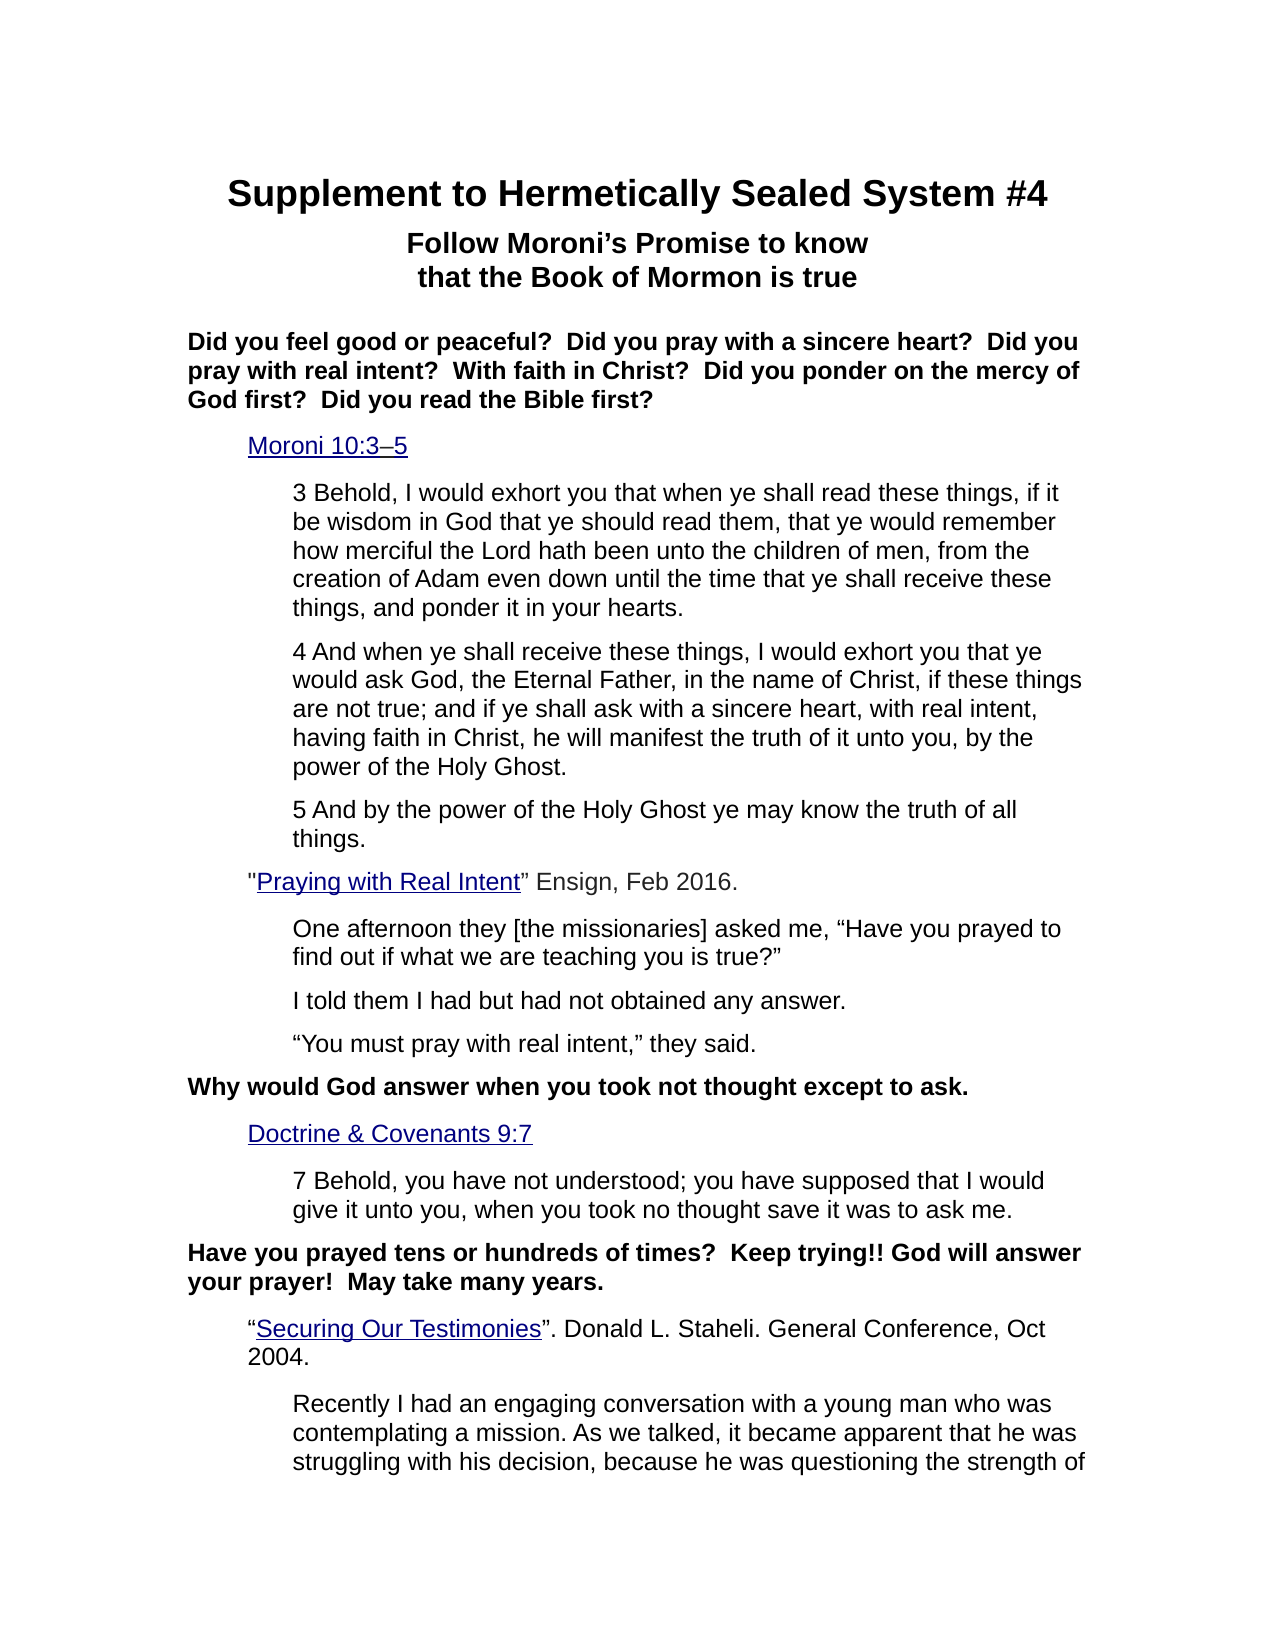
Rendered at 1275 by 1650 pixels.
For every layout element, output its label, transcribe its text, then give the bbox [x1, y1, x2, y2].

text Have you prayed tens or hundreds of times? Keep trying!! God will answer your prayer! May take many years. [187, 1238, 1087, 1296]
text 3 Behold, I would exhort you that when ye shall read these things, if it be wisdom in God that ye should read them, that ye would remember how merciful the Lord hath been unto the children of men, from the creation of Adam even down until the time that ye shall receive these things, and ponder it in your hearts. [292, 478, 1087, 622]
text 4 And when ye shall receive these things, I would exhort you that ye would ask God, the Eternal Father, in the name of Christ, if these things are not true; and if ye shall ask with a sincere heart, with real intent, having faith in Christ, he will manifest the truth of it unto you, by the power of the Holy Ghost. [292, 636, 1087, 780]
text 7 Behold, you have not understood; you have supposed that I would give it unto you, when you took no thought save it was to ask me. [292, 1166, 1087, 1223]
text Why would God answer when you took not thought except to ask. [187, 1072, 1087, 1101]
text Moroni 10:3–5 [247, 431, 1087, 460]
subtitle Supplement to Hermetically Sealed System #4 [187, 171, 1087, 214]
subtitle Follow Moroni’s Promise to know [187, 226, 1087, 260]
text “You must pray with real intent,” they said. [292, 1029, 1087, 1058]
text Did you feel good or peaceful? Did you pray with a sincere heart? Did you pray with real intent? With faith in Christ? Did you ponder on the mercy of God first? Did you read the Bible first? [187, 327, 1087, 413]
text Doctrine & Covenants 9:7 [247, 1119, 1087, 1148]
text “Securing Our Testimonies”. Donald L. Staheli. General Conference, Oct 2004. [247, 1313, 1087, 1371]
text "Praying with Real Intent” Ensign, Feb 2016. [247, 867, 1087, 896]
text I told them I had but had not obtained any answer. [292, 986, 1087, 1014]
text 5 And by the power of the Holy Ghost ye may know the truth of all things. [292, 795, 1087, 852]
text that the Book of Mormon is true [187, 260, 1087, 293]
text One afternoon they [the missionaries] asked me, “Have you prayed to find out if what we are teaching you is true?” [292, 914, 1087, 971]
text Recently I had an engaging conversation with a young man who was contemplating a mission. As we talked, it became apparent that he was struggling with his decision, because he was questioning the strength of [292, 1389, 1087, 1475]
